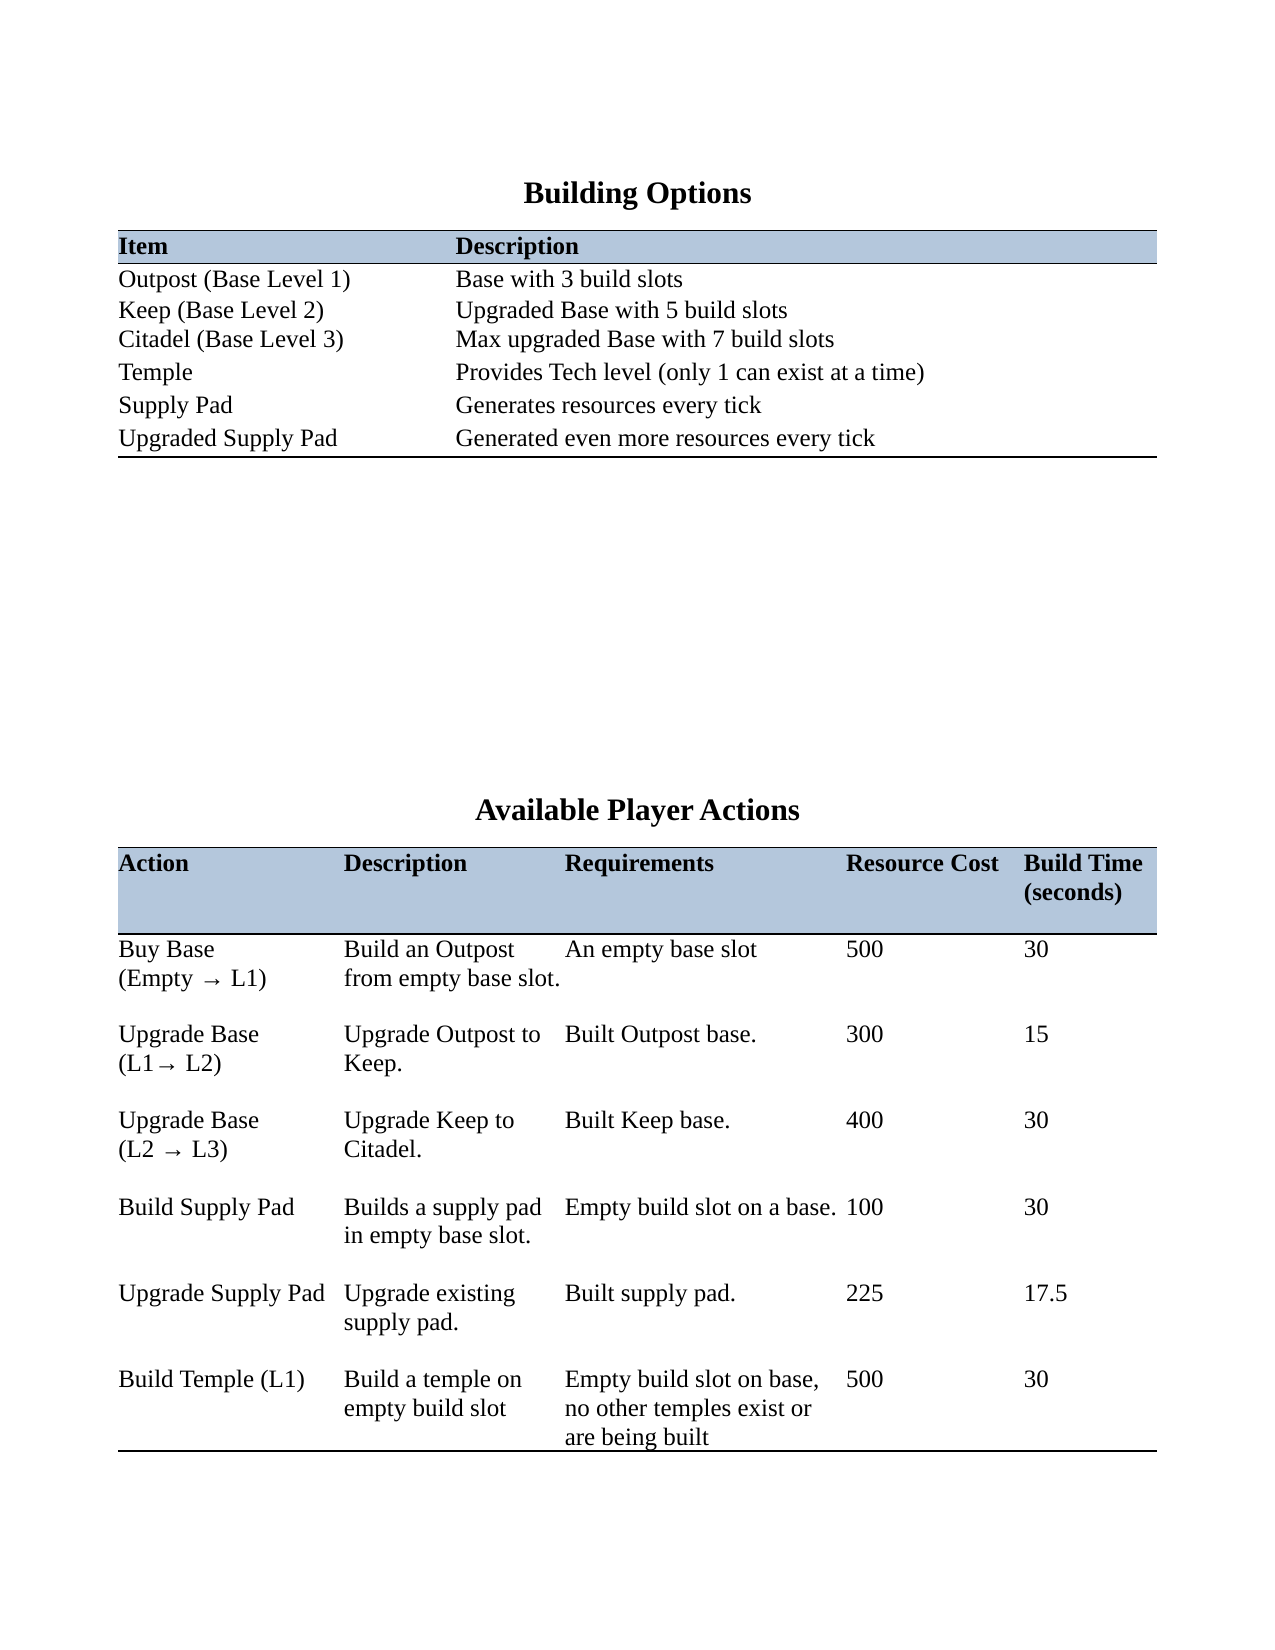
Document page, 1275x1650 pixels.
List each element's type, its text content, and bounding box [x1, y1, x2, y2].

table_cell Upgrade Supply Pad [118, 1278, 344, 1364]
table_header Description [344, 848, 564, 933]
table_cell Build Temple (L1) [118, 1364, 344, 1450]
table_cell Build an Outpost from empty base slot. [344, 935, 564, 1019]
table_header Action [118, 848, 344, 933]
table_cell Empty build slot on base, no other temples exist or are being built [565, 1364, 846, 1450]
table_header Resource Cost [846, 848, 1024, 933]
table_cell Keep (Base Level 2) [118, 296, 455, 324]
table_cell Generated even more resources every tick [455, 423, 1157, 456]
table_cell Build a temple on empty build slot [344, 1364, 564, 1450]
table_header Description [455, 231, 1157, 263]
table_cell Built supply pad. [565, 1278, 846, 1364]
table_cell 225 [846, 1278, 1024, 1364]
table_cell Upgrade Outpost to Keep. [344, 1019, 564, 1105]
text Available Player Actions [118, 791, 1157, 827]
table_cell Built Keep base. [565, 1105, 846, 1192]
table_cell Upgrade Keep to Citadel. [344, 1105, 564, 1192]
table_cell Temple [118, 357, 455, 390]
table_cell 30 [1024, 935, 1157, 1019]
table_cell Upgrade existing supply pad. [344, 1278, 564, 1364]
table_cell 15 [1024, 1019, 1157, 1105]
table_cell Builds a supply pad in empty base slot. [344, 1192, 564, 1278]
table_cell Built Outpost base. [565, 1019, 846, 1105]
table_cell Outpost (Base Level 1) [118, 264, 455, 296]
table_cell 500 [846, 1364, 1024, 1450]
table_cell Upgraded Supply Pad [118, 423, 455, 456]
table_header Requirements [565, 848, 846, 933]
table_cell 30 [1024, 1105, 1157, 1192]
table_header Build Time (seconds) [1024, 848, 1157, 933]
table_cell Base with 3 build slots [455, 264, 1157, 296]
table_cell 400 [846, 1105, 1024, 1192]
table_cell 300 [846, 1019, 1024, 1105]
table_cell 500 [846, 935, 1024, 1019]
table_cell 17.5 [1024, 1278, 1157, 1364]
table_cell Upgraded Base with 5 build slots [455, 296, 1157, 324]
table_cell Upgrade Base (L1→ L2) [118, 1019, 344, 1105]
table_cell Supply Pad [118, 390, 455, 423]
table_cell Build Supply Pad [118, 1192, 344, 1278]
table_cell 100 [846, 1192, 1024, 1278]
table_header Item [118, 231, 455, 263]
table_cell Buy Base (Empty → L1) [118, 935, 344, 1019]
table_cell Max upgraded Base with 7 build slots [455, 324, 1157, 357]
table_cell Citadel (Base Level 3) [118, 324, 455, 357]
table_cell An empty base slot [565, 935, 846, 1019]
table_cell 30 [1024, 1192, 1157, 1278]
table_cell Generates resources every tick [455, 390, 1157, 423]
table_cell Upgrade Base (L2 → L3) [118, 1105, 344, 1192]
table_cell 30 [1024, 1364, 1157, 1450]
text Building Options [118, 174, 1157, 210]
table_cell Empty build slot on a base. [565, 1192, 846, 1278]
table_cell Provides Tech level (only 1 can exist at a time) [455, 357, 1157, 390]
